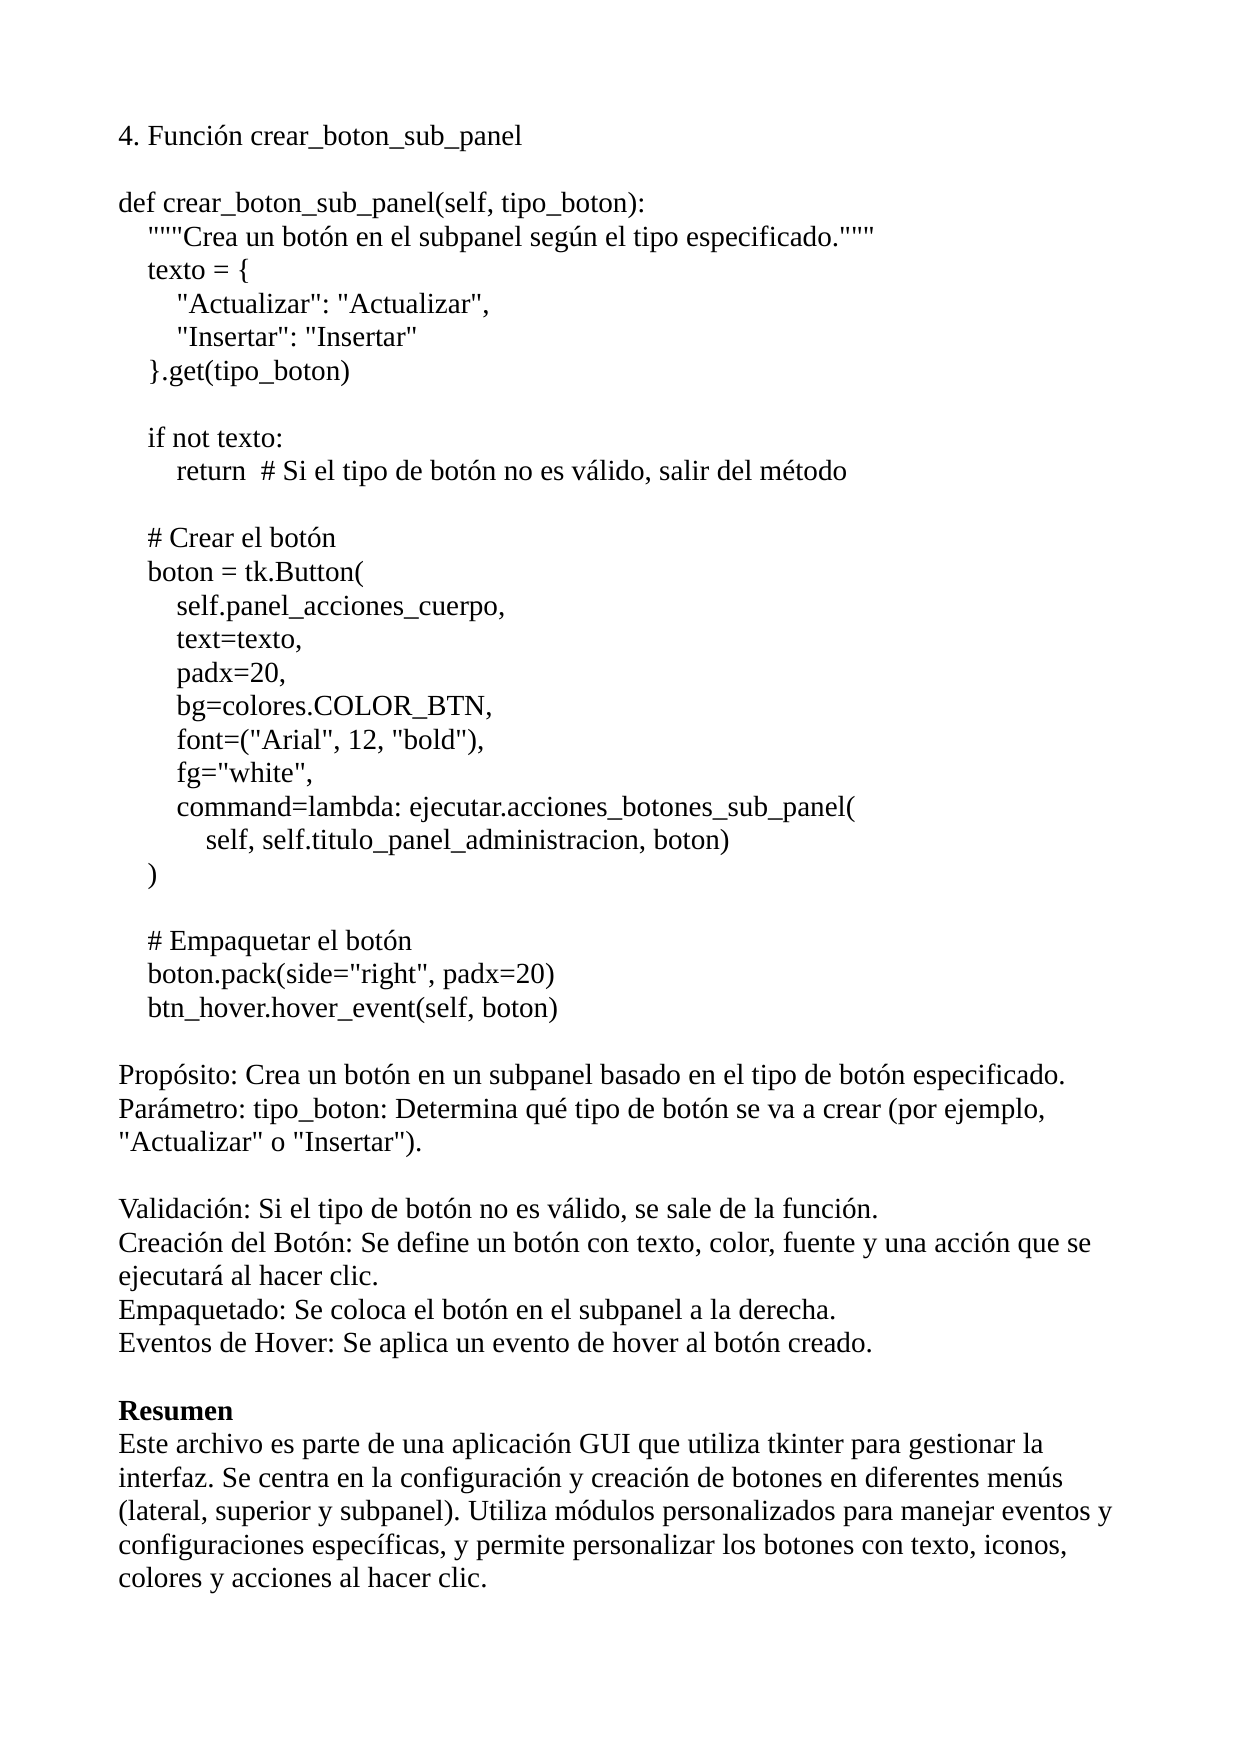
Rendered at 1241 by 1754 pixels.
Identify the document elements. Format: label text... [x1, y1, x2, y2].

text ) [118, 856, 1122, 889]
text texto = { [118, 252, 1122, 286]
text boton = tk.Button( [118, 554, 1122, 588]
text # Empaquetar el botón [118, 923, 1122, 957]
text # Crear el botón [118, 521, 1122, 554]
text def crear_boton_sub_panel(self, tipo_boton): [118, 185, 1122, 219]
text padx=20, [118, 655, 1122, 688]
text self, self.titulo_panel_administracion, boton) [118, 822, 1122, 856]
text "Insertar": "Insertar" [118, 319, 1122, 353]
text 4. Función crear_boton_sub_panel [118, 118, 1122, 152]
text text=texto, [118, 621, 1122, 655]
text font=("Arial", 12, "bold"), [118, 722, 1122, 755]
text Propósito: Crea un botón en un subpanel basado en el tipo de botón especificado. [118, 1057, 1122, 1091]
text Resumen [118, 1393, 1122, 1426]
text bg=colores.COLOR_BTN, [118, 688, 1122, 722]
text Validación: Si el tipo de botón no es válido, se sale de la función. [118, 1191, 1122, 1225]
text """Crea un botón en el subpanel según el tipo especificado.""" [118, 219, 1122, 252]
text }.get(tipo_boton) [118, 353, 1122, 386]
text Empaquetado: Se coloca el botón en el subpanel a la derecha. [118, 1292, 1122, 1326]
text if not texto: [118, 420, 1122, 453]
text btn_hover.hover_event(self, boton) [118, 990, 1122, 1024]
text return # Si el tipo de botón no es válido, salir del método [118, 453, 1122, 487]
text fg="white", [118, 755, 1122, 789]
text Parámetro: tipo_boton: Determina qué tipo de botón se va a crear (por ejemplo, "Actualizar" o "Insertar"). [118, 1091, 1122, 1158]
text Eventos de Hover: Se aplica un evento de hover al botón creado. [118, 1326, 1122, 1359]
text Creación del Botón: Se define un botón con texto, color, fuente y una acción que se ejecutará al hacer clic. [118, 1225, 1122, 1292]
text Este archivo es parte de una aplicación GUI que utiliza tkinter para gestionar la interfaz. Se centra en la configuración y creación de botones en diferentes menús (lateral, superior y subpanel). Utiliza módulos personalizados para manejar eventos y configuraciones específicas, y permite personalizar los botones con texto, iconos, colores y acciones al hacer clic. [118, 1426, 1122, 1594]
text command=lambda: ejecutar.acciones_botones_sub_panel( [118, 789, 1122, 822]
text "Actualizar": "Actualizar", [118, 286, 1122, 319]
text boton.pack(side="right", padx=20) [118, 957, 1122, 990]
text self.panel_acciones_cuerpo, [118, 588, 1122, 621]
